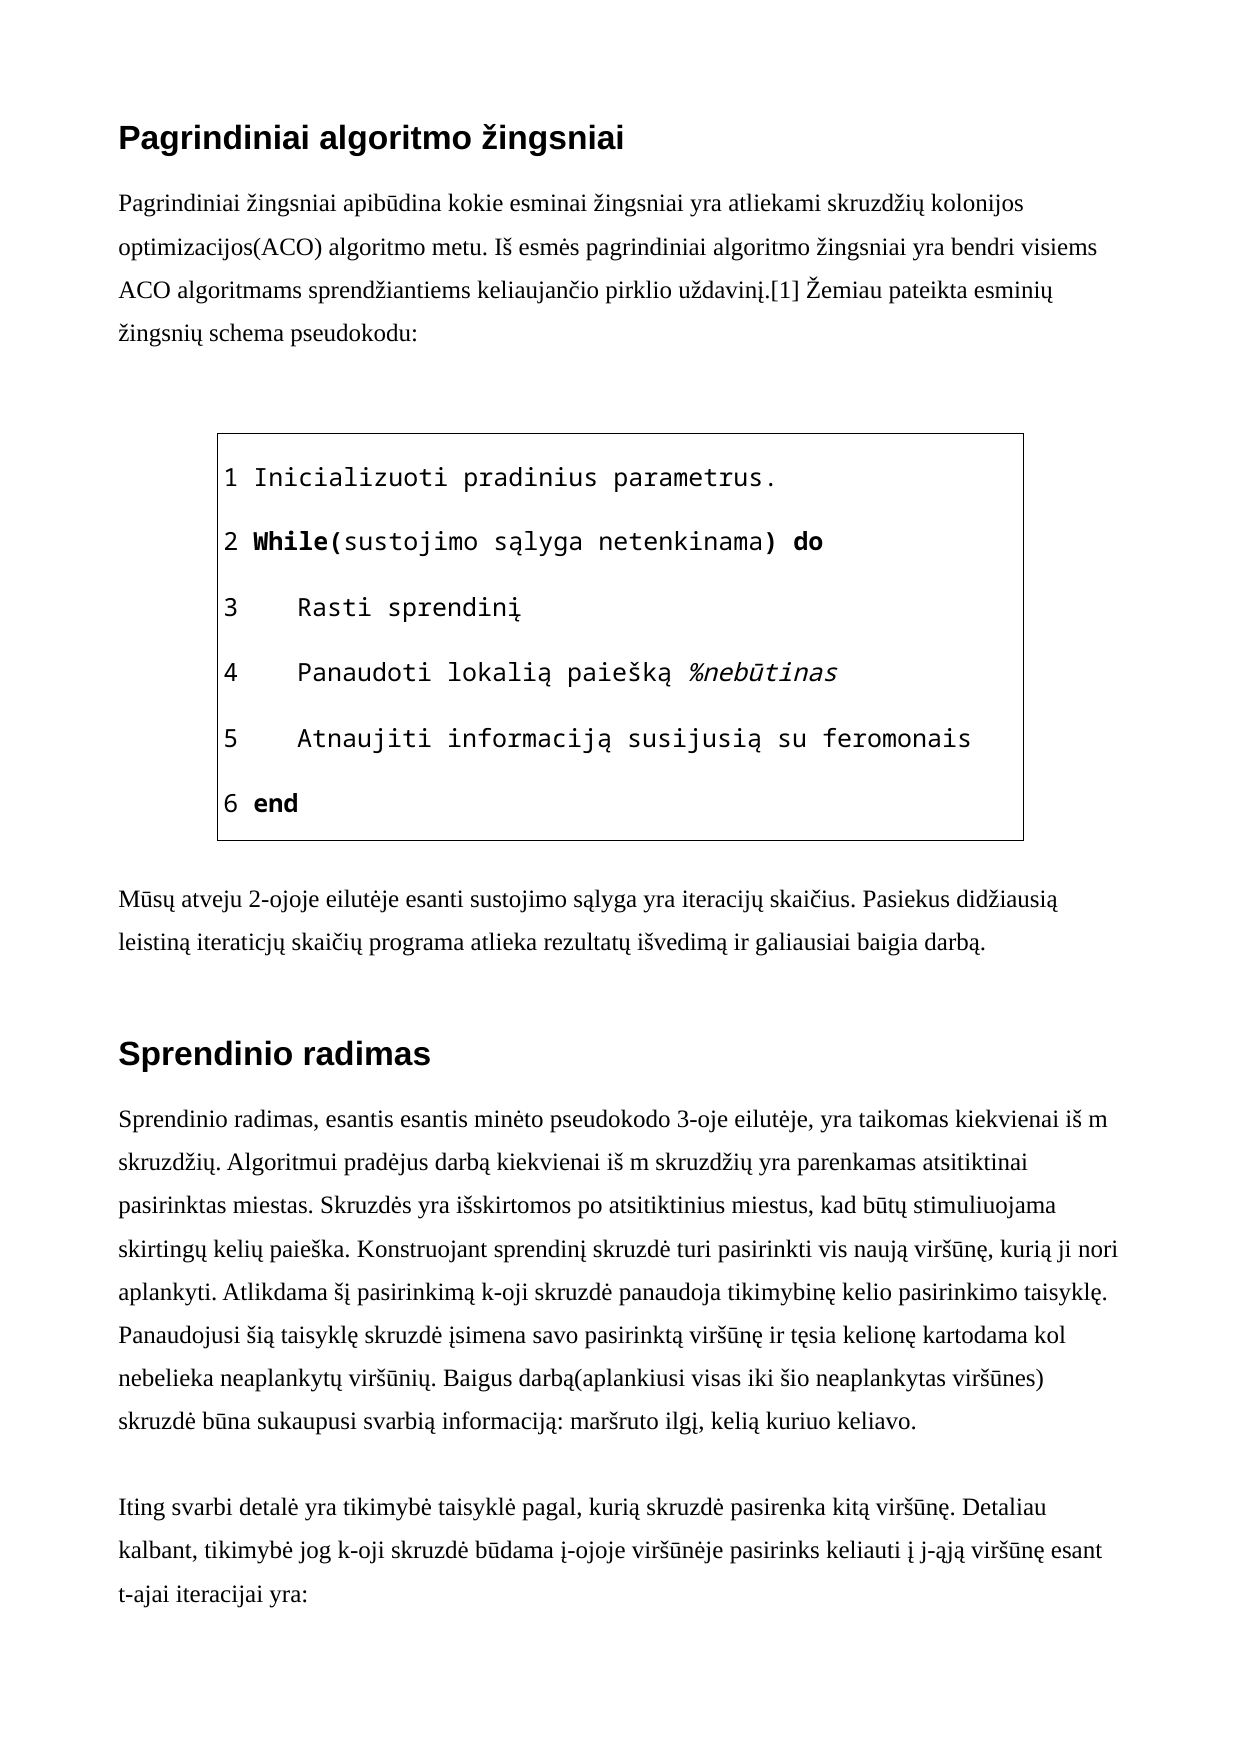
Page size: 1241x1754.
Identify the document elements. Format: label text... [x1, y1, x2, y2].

table_header 1 Inicializuoti pradinius parametrus. 2 While(sustojimo sąlyga netenkinama) do 3 Rasti sprendinį 4 Panaudoti lokalią paiešką %nebūtinas 5 Atnaujiti informaciją susijusią su feromonais 6 end [218, 434, 1023, 840]
subtitle Sprendinio radimas [118, 1034, 1122, 1072]
text Sprendinio radimas, esantis esantis minėto pseudokodo 3-oje eilutėje, yra taikomas kiekvienai iš m skruzdžių. Algoritmui pradėjus darbą kiekvienai iš m skruzdžių yra parenkamas atsitiktinai pasirinktas miestas. Skruzdės yra išskirtomos po atsitiktinius miestus, kad būtų stimuliuojama skirtingų kelių paieška. Konstruojant sprendinį skruzdė turi pasirinkti vis naują viršūnę, kurią ji nori aplankyti. Atlikdama šį pasirinkimą k-oji skruzdė panaudoja tikimybinę kelio pasirinkimo taisyklę. Panaudojusi šią taisyklę skruzdė įsimena savo pasirinktą viršūnę ir tęsia kelionę kartodama kol nebelieka neaplankytų viršūnių. Baigus darbą(aplankiusi visas iki šio neaplankytas viršūnes) skruzdė būna sukaupusi svarbią informaciją: maršruto ilgį, kelią kuriuo keliavo. [118, 1104, 1122, 1435]
text Iting svarbi detalė yra tikimybė taisyklė pagal, kurią skruzdė pasirenka kitą viršūnę. Detaliau kalbant, tikimybė jog k-oji skruzdė būdama į-ojoje viršūnėje pasirinks keliauti į j-ąją viršūnę esant t-ajai iteracijai yra: [118, 1492, 1122, 1607]
text Mūsų atveju 2-ojoje eilutėje esanti sustojimo sąlyga yra iteracijų skaičius. Pasiekus didžiausią leistiną iteraticjų skaičių programa atlieka rezultatų išvedimą ir galiausiai baigia darbą. [118, 884, 1122, 956]
text Pagrindiniai žingsniai apibūdina kokie esminai žingsniai yra atliekami skruzdžių kolonijos optimizacijos(ACO) algoritmo metu. Iš esmės pagrindiniai algoritmo žingsniai yra bendri visiems ACO algoritmams sprendžiantiems keliaujančio pirklio uždavinį.[1] Žemiau pateikta esminių žingsnių schema pseudokodu: [118, 188, 1122, 347]
subtitle Pagrindiniai algoritmo žingsniai [118, 118, 1122, 157]
